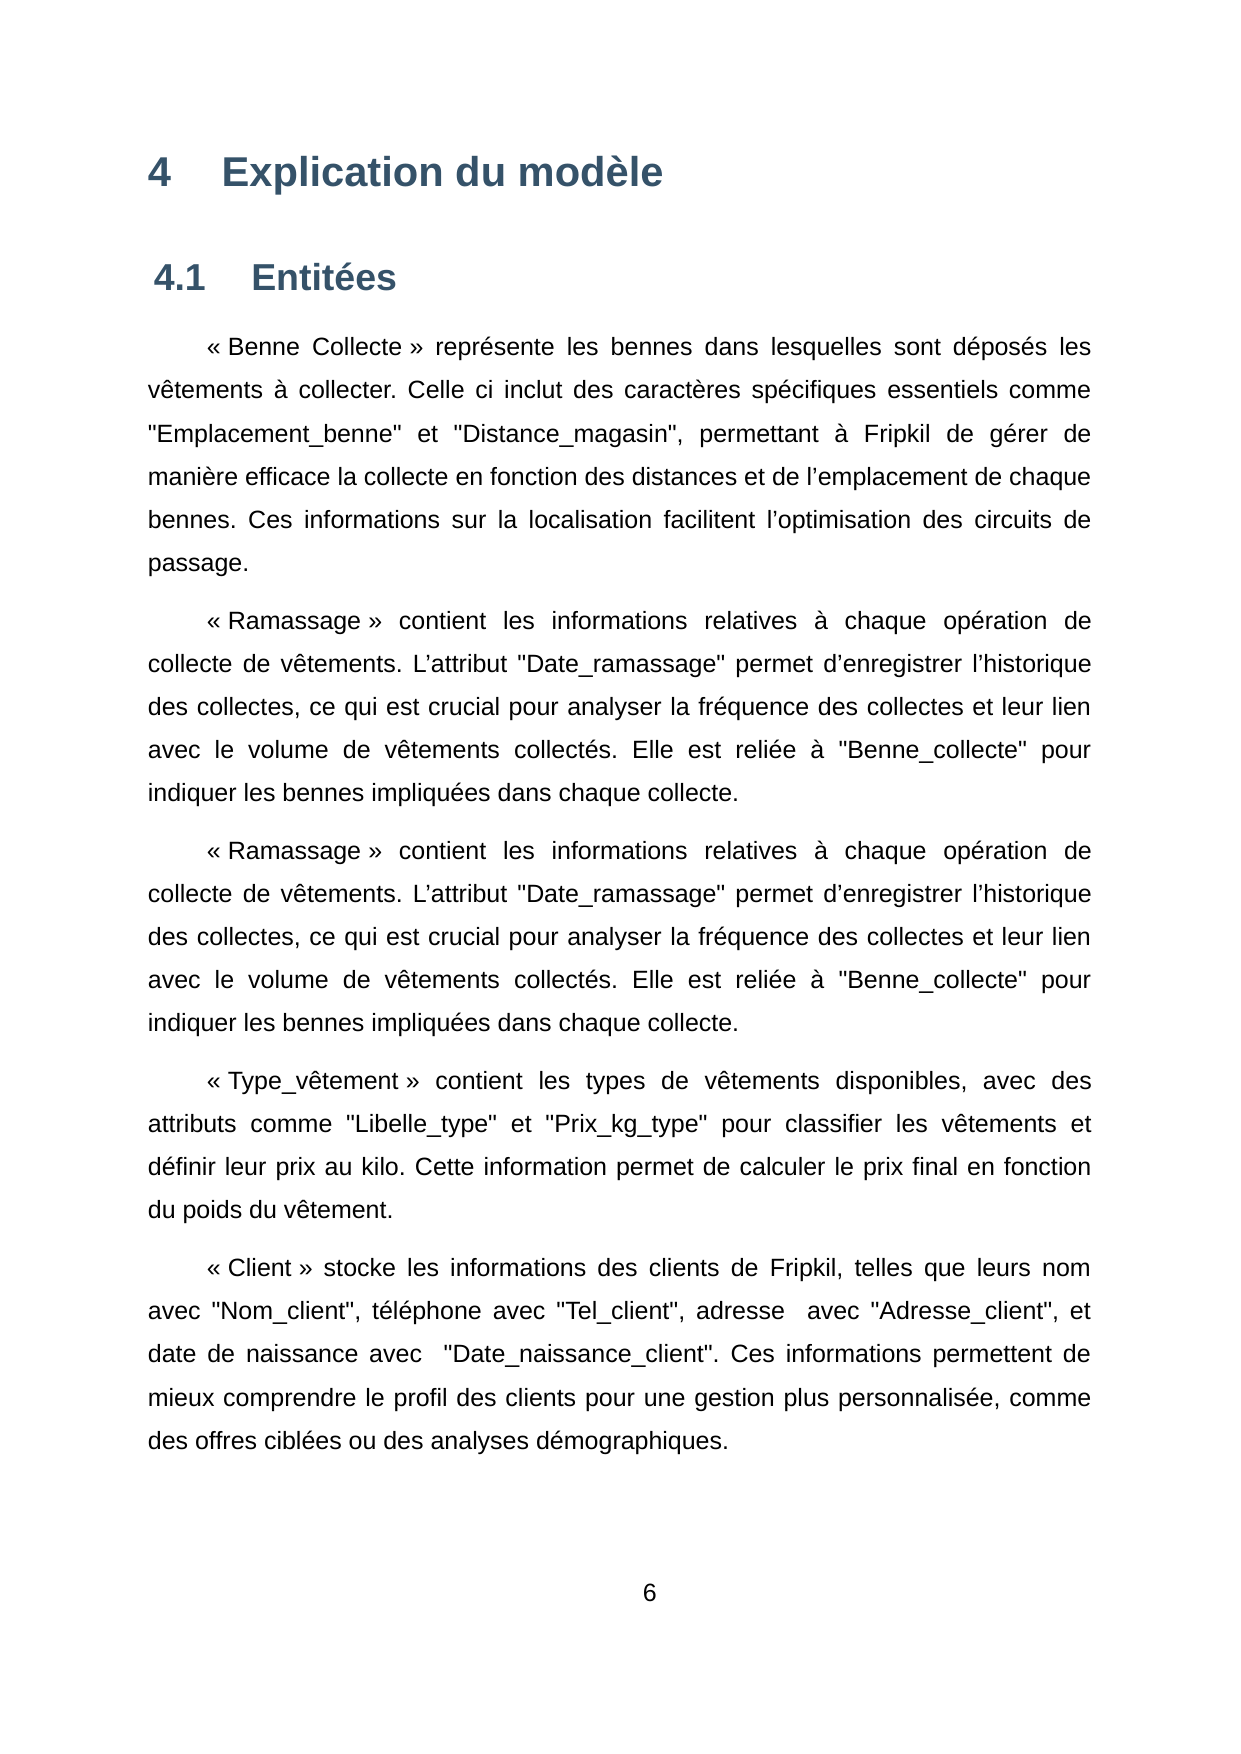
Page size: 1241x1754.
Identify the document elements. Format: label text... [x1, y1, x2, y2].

text « Type_vêtement » contient les types de vêtements disponibles, avec des attributs comme "Libelle_type" et "Prix_kg_type" pour classifier les vêtements et définir leur prix au kilo. Cette information permet de calculer le prix final en fonction du poids du vêtement. [148, 1066, 1093, 1224]
subtitle Entitées [153, 255, 1093, 298]
text « Ramassage » contient les informations relatives à chaque opération de collecte de vêtements. L’attribut "Date_ramassage" permet d’enregistrer l’historique des collectes, ce qui est crucial pour analyser la fréquence des collectes et leur lien avec le volume de vêtements collectés. Elle est reliée à "Benne_collecte" pour indiquer les bennes impliquées dans chaque collecte. [148, 606, 1093, 807]
text « Ramassage » contient les informations relatives à chaque opération de collecte de vêtements. L’attribut "Date_ramassage" permet d’enregistrer l’historique des collectes, ce qui est crucial pour analyser la fréquence des collectes et leur lien avec le volume de vêtements collectés. Elle est reliée à "Benne_collecte" pour indiquer les bennes impliquées dans chaque collecte. [148, 836, 1093, 1037]
subtitle Explication du modèle [148, 148, 1093, 196]
text « Client » stocke les informations des clients de Fripkil, telles que leurs nom avec "Nom_client", téléphone avec "Tel_client", adresse avec "Adresse_client", et date de naissance avec "Date_naissance_client". Ces informations permettent de mieux comprendre le profil des clients pour une gestion plus personnalisée, comme des offres ciblées ou des analyses démographiques. [148, 1253, 1093, 1454]
text « Benne Collecte » représente les bennes dans lesquelles sont déposés les vêtements à collecter. Celle ci inclut des caractères spécifiques essentiels comme "Emplacement_benne" et "Distance_magasin", permettant à Fripkil de gérer de manière efficace la collecte en fonction des distances et de l’emplacement de chaque bennes. Ces informations sur la localisation facilitent l’optimisation des circuits de passage. [148, 332, 1093, 577]
